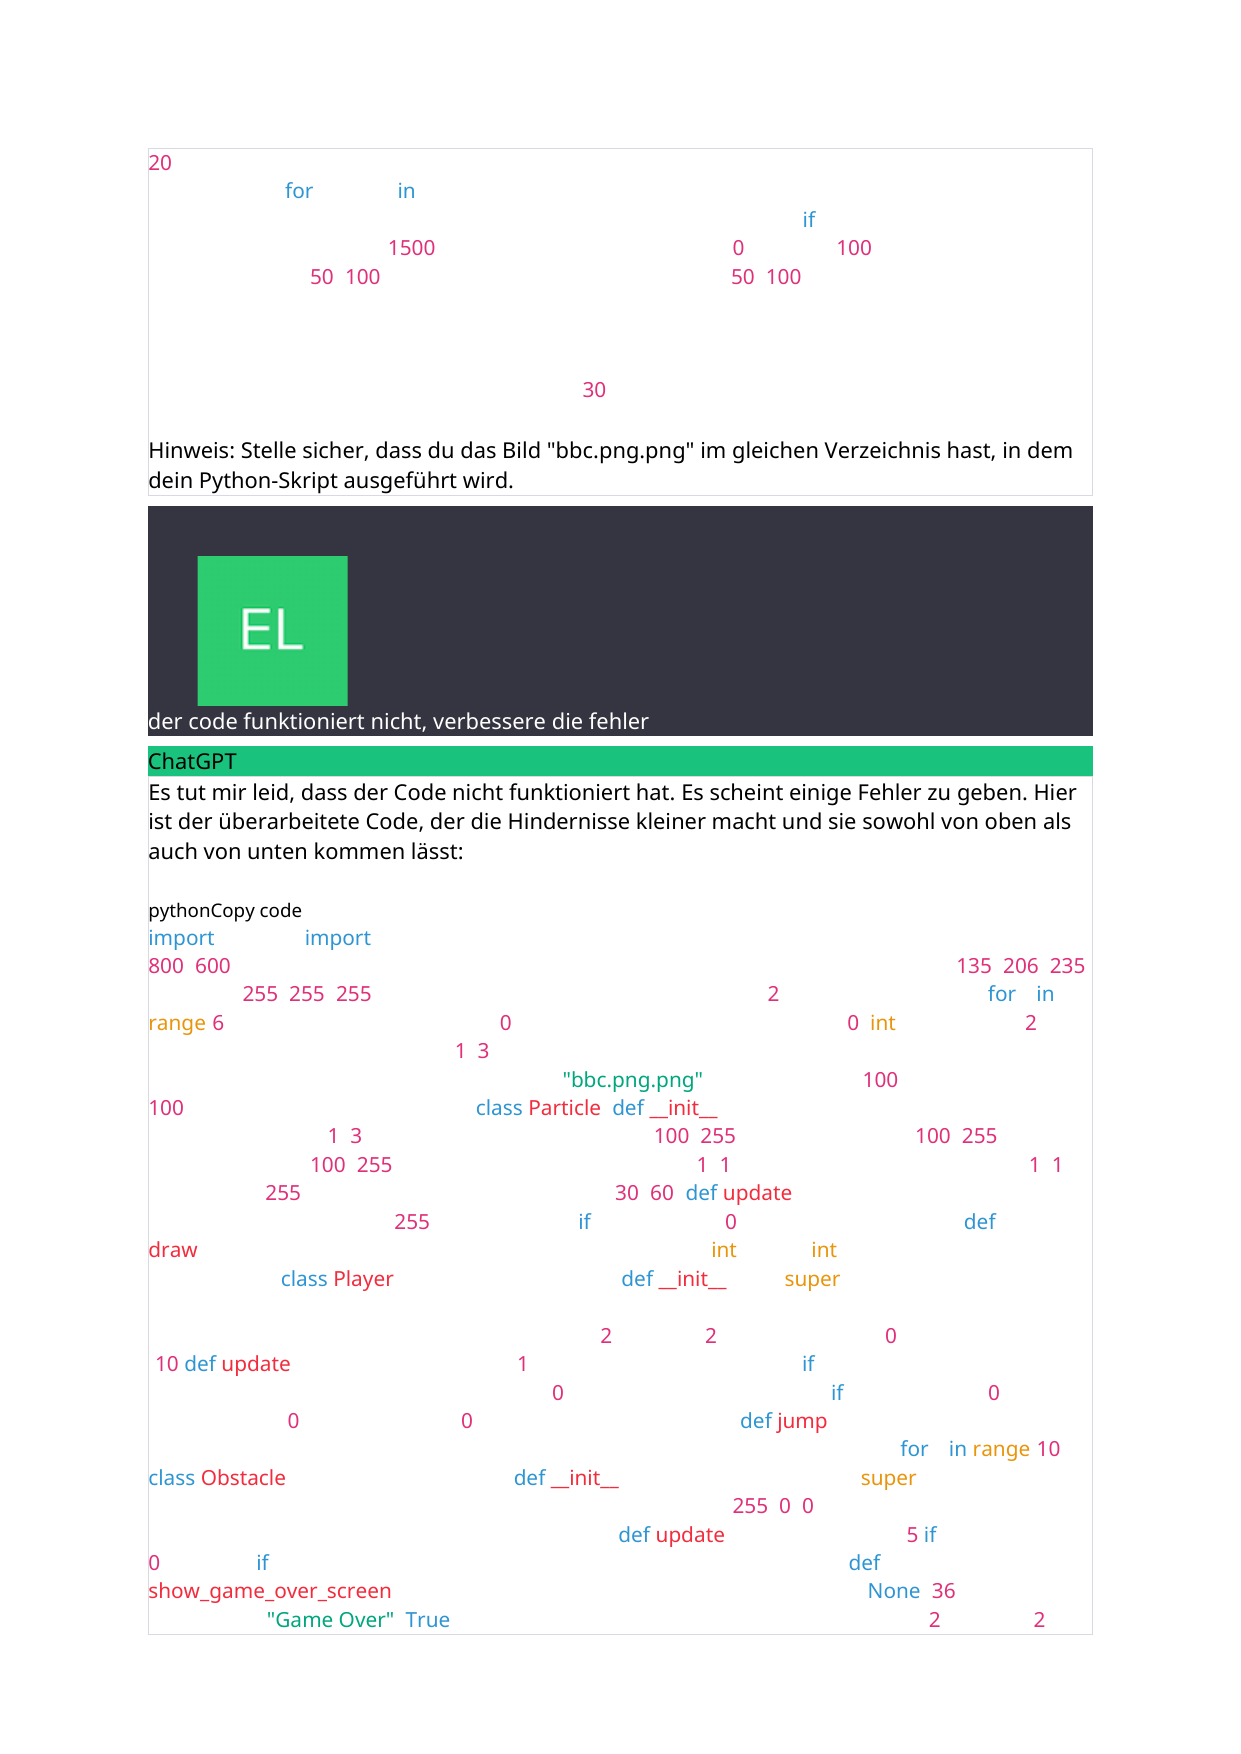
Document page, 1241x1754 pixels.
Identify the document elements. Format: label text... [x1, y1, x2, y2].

text der code funktioniert nicht, verbessere die fehler [148, 706, 1093, 736]
text 20)) cloud = (cloud_x, cloud_y, cloud_speed) clouds.append(cloud) # Partikel-Effekt aktualisieren und zeichnen for particle in particles: particle.update() particle.draw(screen) # Hindernisse aktualisieren und zeichnen current_time = pygame.time.get_ticks() if current_time - obstacle_spawn_timer > 1500: obstacle_y = random.randint(0, height - 100) obstacle_width = random.randint(50, 100) obstacle_height = random.randint(50, 100) obstacle = Obstacle(width, obstacle_y, obstacle_width, obstacle_height) obstacles.add(obstacle) all_sprites.add(obstacle) obstacle_spawn_timer = current_time obstacles.update() obstacles.draw(screen) # Spieler aktualisieren und zeichnen all_sprites.update() all_sprites.draw(screen) # Bildschirm aktualisieren pygame.display.flip() clock.tick(30) # Programm beenden pygame.quit() [149, 149, 1092, 404]
text import pygame import random # Initialisierung pygame.init() # Bildschirmgröße width, height = 800, 600 screen = pygame.display.set_mode((width, height)) # Farben SKY_BLUE = (135, 206, 235) WHITE = (255, 255, 255) # Himmel Größe sky_height = height // 2 # Wolken clouds = [] for _ in range(6): cloud_x = random.randint(0, width) cloud_y = random.randint(0, int(sky_height / 2)) cloud_speed = random.randint(1, 3) clouds.append((cloud_x, cloud_y, cloud_speed)) # Spielfigur laden player_image = pygame.image.load("bbc.png.png") player_width = 100 player_height = 100 # Partikel-Effekt particles = [] class Particle: def __init__(self, x, y): self.x = x self.y = y self.size = random.randint(1, 3) self.color = (random.randint(100, 255), random.randint(100, 255), random.randint(100, 255)) self.vel_x = random.uniform(-1, 1) self.vel_y = random.uniform(-1, 1) self.alpha = 255 self.duration = random.randint(30, 60) def update(self): self.x += self.vel_x self.y += self.vel_y self.alpha -= 255 / self.duration if self.alpha <= 0: particles.remove(self) def draw(self, screen): pygame.draw.circle(screen, self.color, (int(self.x), int(self.y)), self.size) # Spielerklasse class Player(pygame.sprite.Sprite): def __init__(self): super().__init__() self.image = pygame.transform.scale(player_image, (player_width, player_height)) self.rect = self.image.get_rect() self.rect.center = (width / 2, height / 2) self.y_velocity = 0 self.jump_power = -10 def update(self): self.y_velocity += 1 self.rect.y += self.y_velocity if self.rect.bottom > height: self.rect.bottom = height self.y_velocity = 0 show_game_over_screen() if self.rect.top < 0: self.rect.top = 0 self.y_velocity = 0 show_game_over_screen() def jump(self): self.y_velocity = self.jump_power particles.extend([Particle(self.rect.centerx, self.rect.centery) for _ in range(10)]) class Obstacle(pygame.sprite.Sprite): def __init__(self, x, y, width, height): super().__init__() self.image = pygame.Surface((width, height)) self.image.fill((255, 0, 0)) self.rect = self.image.get_rect() self.rect.x = x self.rect.y = y def update(self): self.rect.x -= 5 if self.rect.right < 0: self.kill() if self.rect.colliderect(player.rect): show_game_over_screen() def show_game_over_screen(): screen.fill(SKY_BLUE) font = pygame.font.Font(None, 36) text = font.render("Game Over", True, WHITE) text_rect = text.get_rect(center=(width / 2, height / 2)) [149, 922, 1092, 1634]
text ChatGPT [148, 746, 1093, 776]
text pythonCopy code [149, 897, 1092, 922]
text Es tut mir leid, dass der Code nicht funktioniert hat. Es scheint einige Fehler zu geben. Hier ist der überarbeitete Code, der die Hindernisse kleiner macht und sie sowohl von oben als auch von unten kommen lässt: [149, 777, 1092, 866]
text Hinweis: Stelle sicher, dass du das Bild "bbc.png.png" im gleichen Verzeichnis hast, in dem dein Python-Skript ausgeführt wird. [149, 435, 1092, 495]
